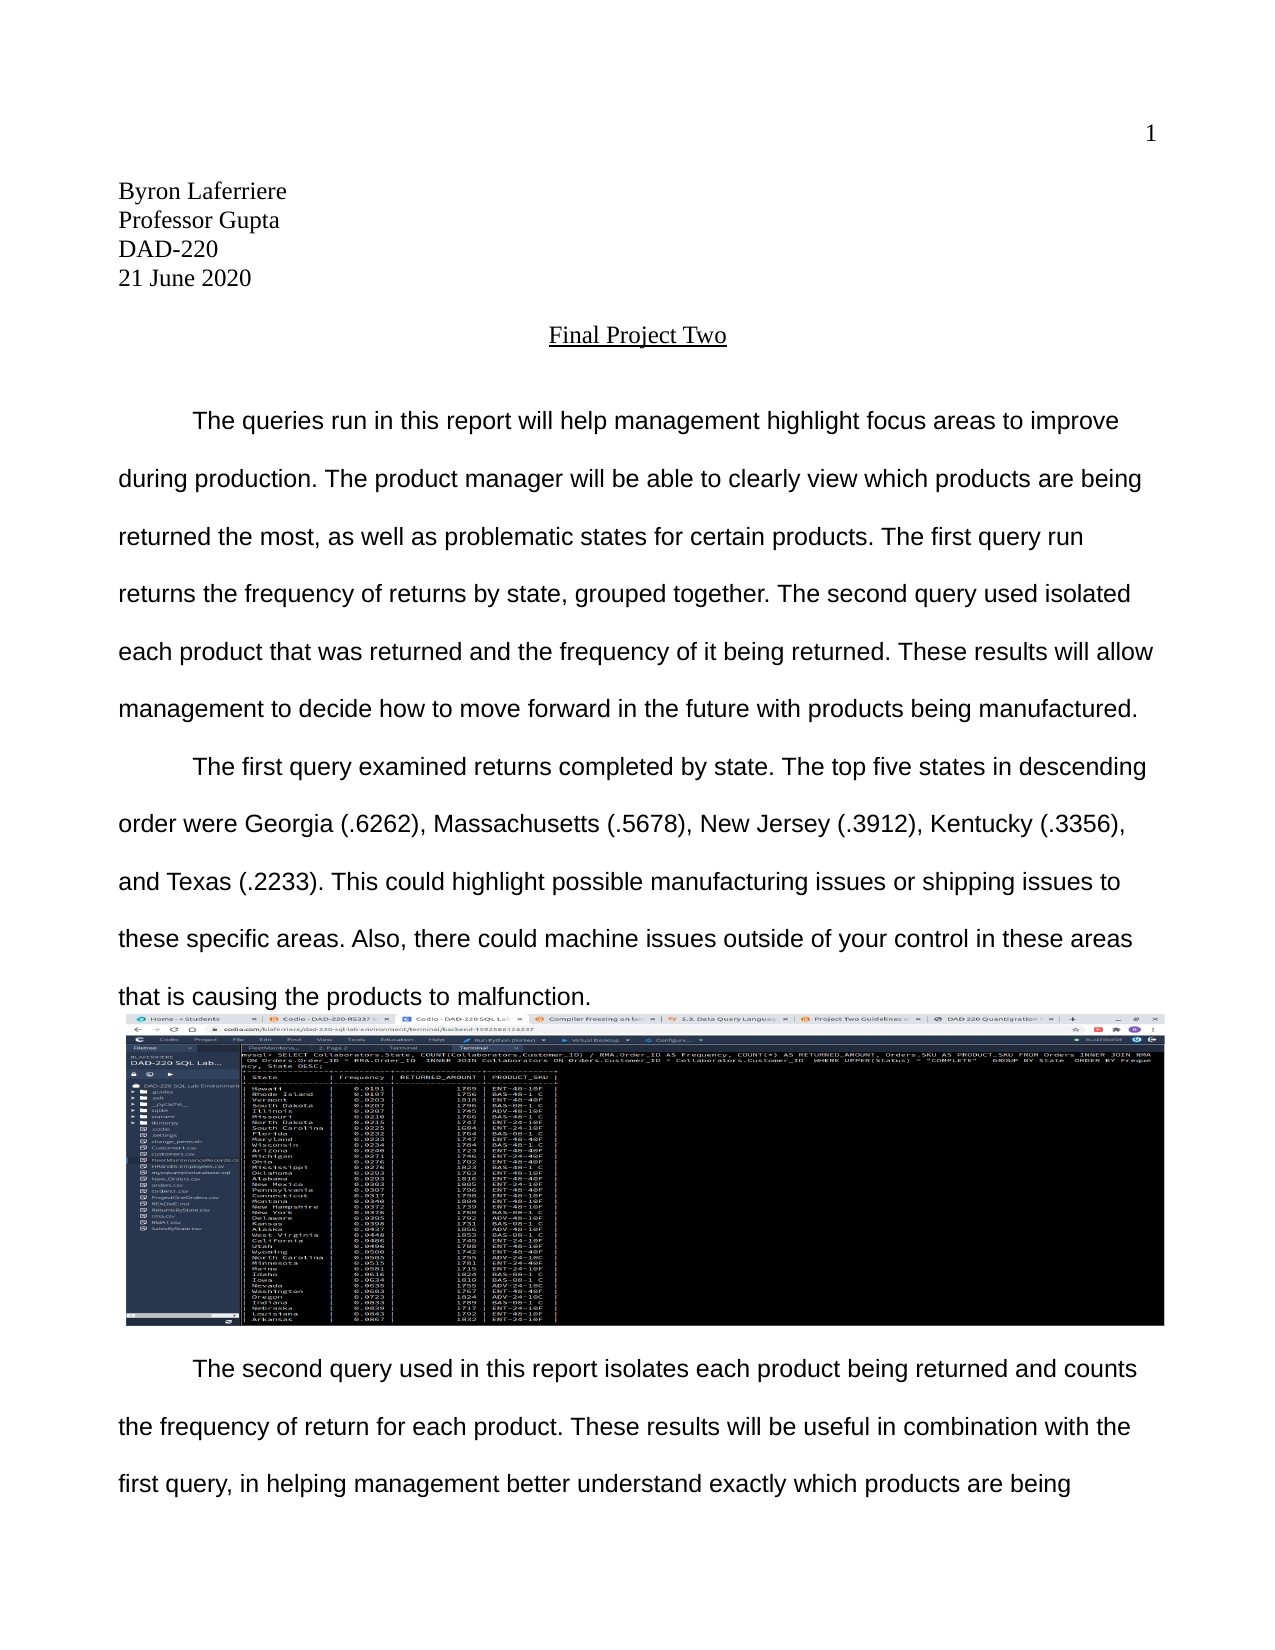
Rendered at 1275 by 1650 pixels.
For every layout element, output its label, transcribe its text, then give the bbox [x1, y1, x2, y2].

text Byron Laferriere [118, 176, 1157, 205]
text Final Project Two [118, 320, 1157, 349]
text The first query examined returns completed by state. The top five states in descending order were Georgia (.6262), Massachusetts (.5678), New Jersey (.3912), Kentucky (.3356), and Texas (.2233). This could highlight possible manufacturing issues or shipping issues to these specific areas. Also, there could machine issues outside of your control in these areas that is causing the products to malfunction. [118, 751, 1157, 1010]
text The second query used in this report isolates each product being returned and counts the frequency of return for each product. These results will be useful in combination with the first query, in helping management better understand exactly which products are being [118, 1039, 1157, 1498]
text DAD-220 [118, 234, 1157, 263]
text Professor Gupta [118, 205, 1157, 234]
text 21 June 2020 [118, 263, 1157, 291]
text The queries run in this report will help management highlight focus areas to improve during production. The product manager will be able to clearly view which products are being returned the most, as well as problematic states for certain products. The first query run returns the frequency of returns by state, grouped together. The second query used isolated each product that was returned and the frequency of it being returned. These results will allow management to decide how to move forward in the future with products being manufactured. [118, 406, 1157, 723]
picture [126, 1014, 1165, 1326]
